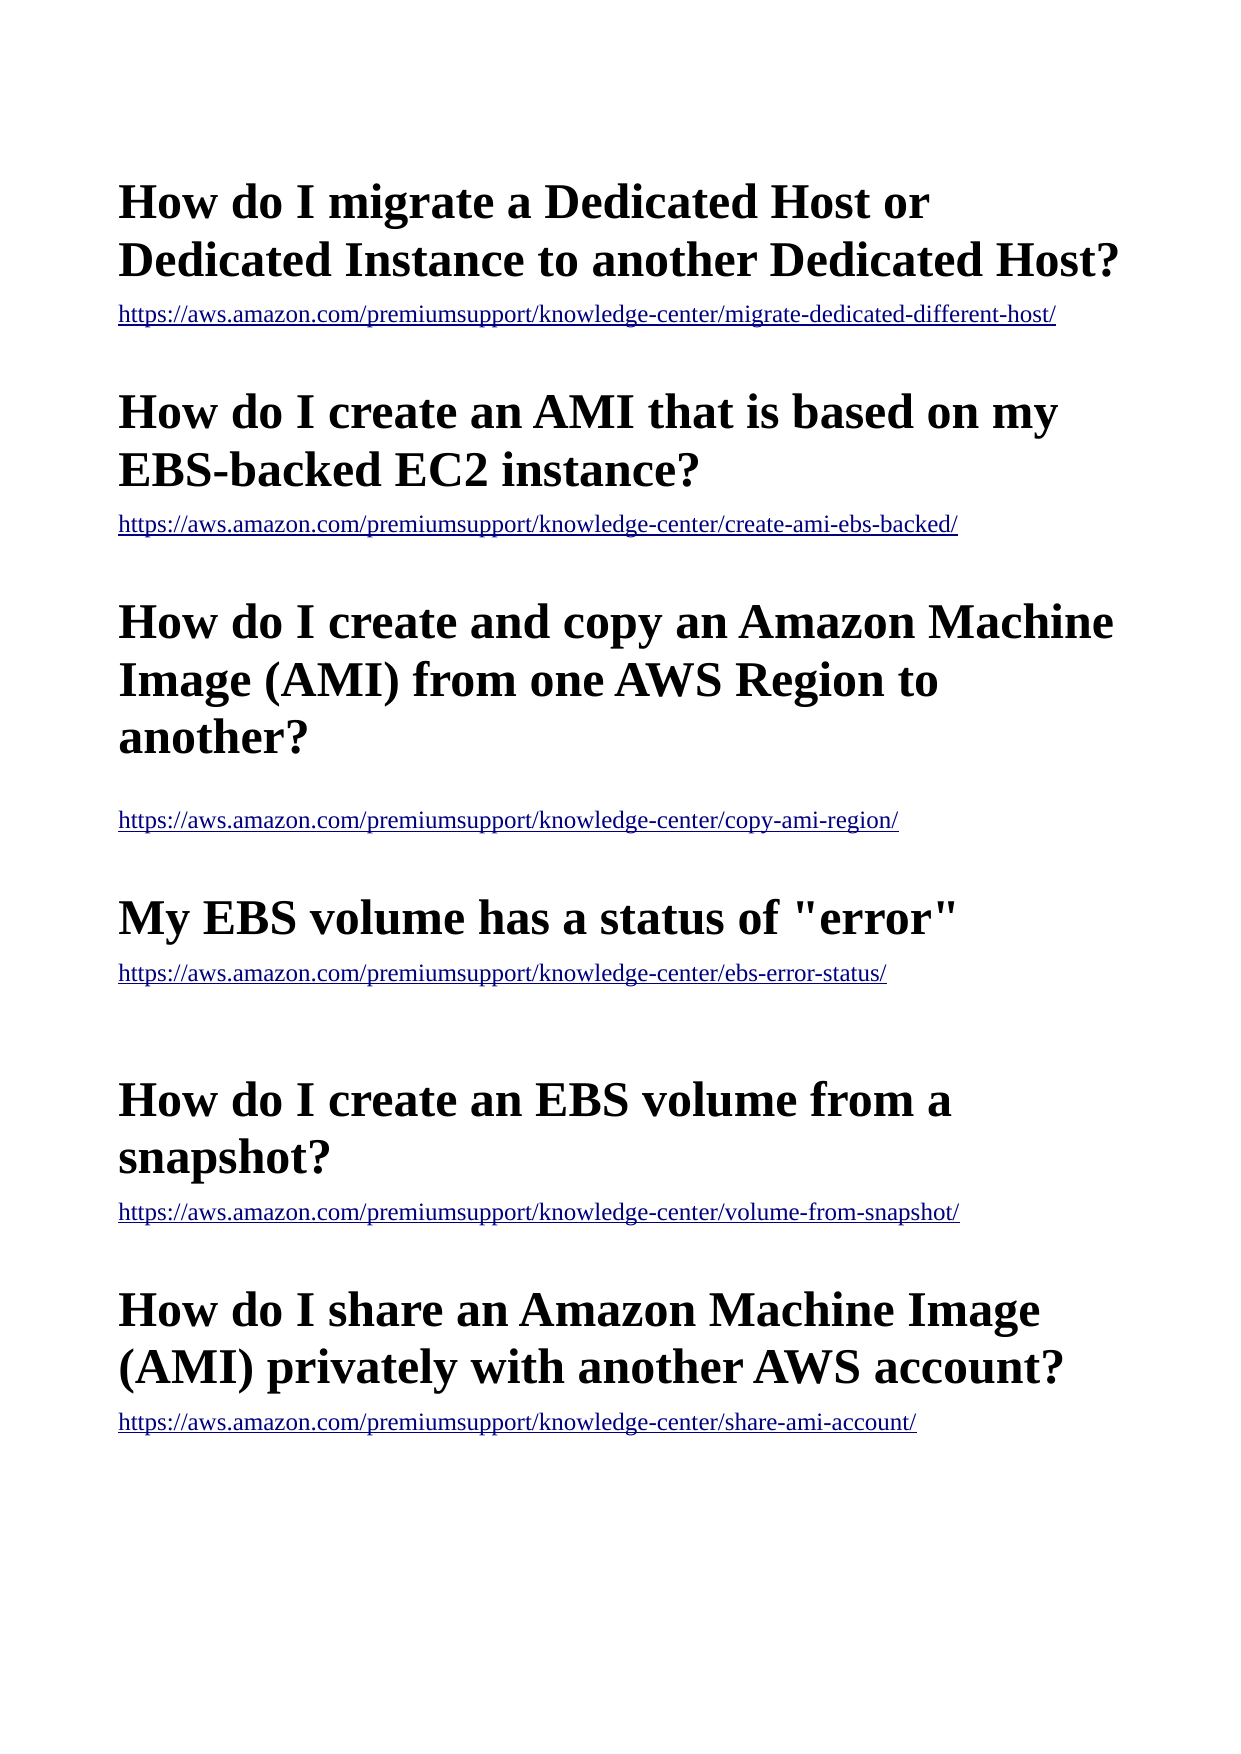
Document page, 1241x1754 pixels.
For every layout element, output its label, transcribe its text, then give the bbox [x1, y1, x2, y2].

subtitle How do I create an EBS volume from a snapshot? [118, 1069, 1122, 1184]
text https://aws.amazon.com/premiumsupport/knowledge-center/ebs-error-status/ [118, 958, 1122, 987]
subtitle My EBS volume has a status of "error" [118, 888, 1122, 946]
subtitle How do I create an AMI that is based on my EBS-backed EC2 instance? [118, 382, 1122, 497]
subtitle How do I share an Amazon Machine Image (AMI) privately with another AWS account? [118, 1279, 1122, 1394]
text https://aws.amazon.com/premiumsupport/knowledge-center/create-ami-ebs-backed/ [118, 509, 1122, 538]
text https://aws.amazon.com/premiumsupport/knowledge-center/migrate-dedicated-different-host/ [118, 299, 1122, 328]
text https://aws.amazon.com/premiumsupport/knowledge-center/copy-ami-region/ [118, 806, 1122, 834]
subtitle How do I create and copy an Amazon Machine Image (AMI) from one AWS Region to another? [118, 592, 1122, 764]
text https://aws.amazon.com/premiumsupport/knowledge-center/volume-from-snapshot/ [118, 1197, 1122, 1226]
text https://aws.amazon.com/premiumsupport/knowledge-center/share-ami-account/ [118, 1407, 1122, 1436]
subtitle How do I migrate a Dedicated Host or Dedicated Instance to another Dedicated Host? [118, 172, 1122, 287]
